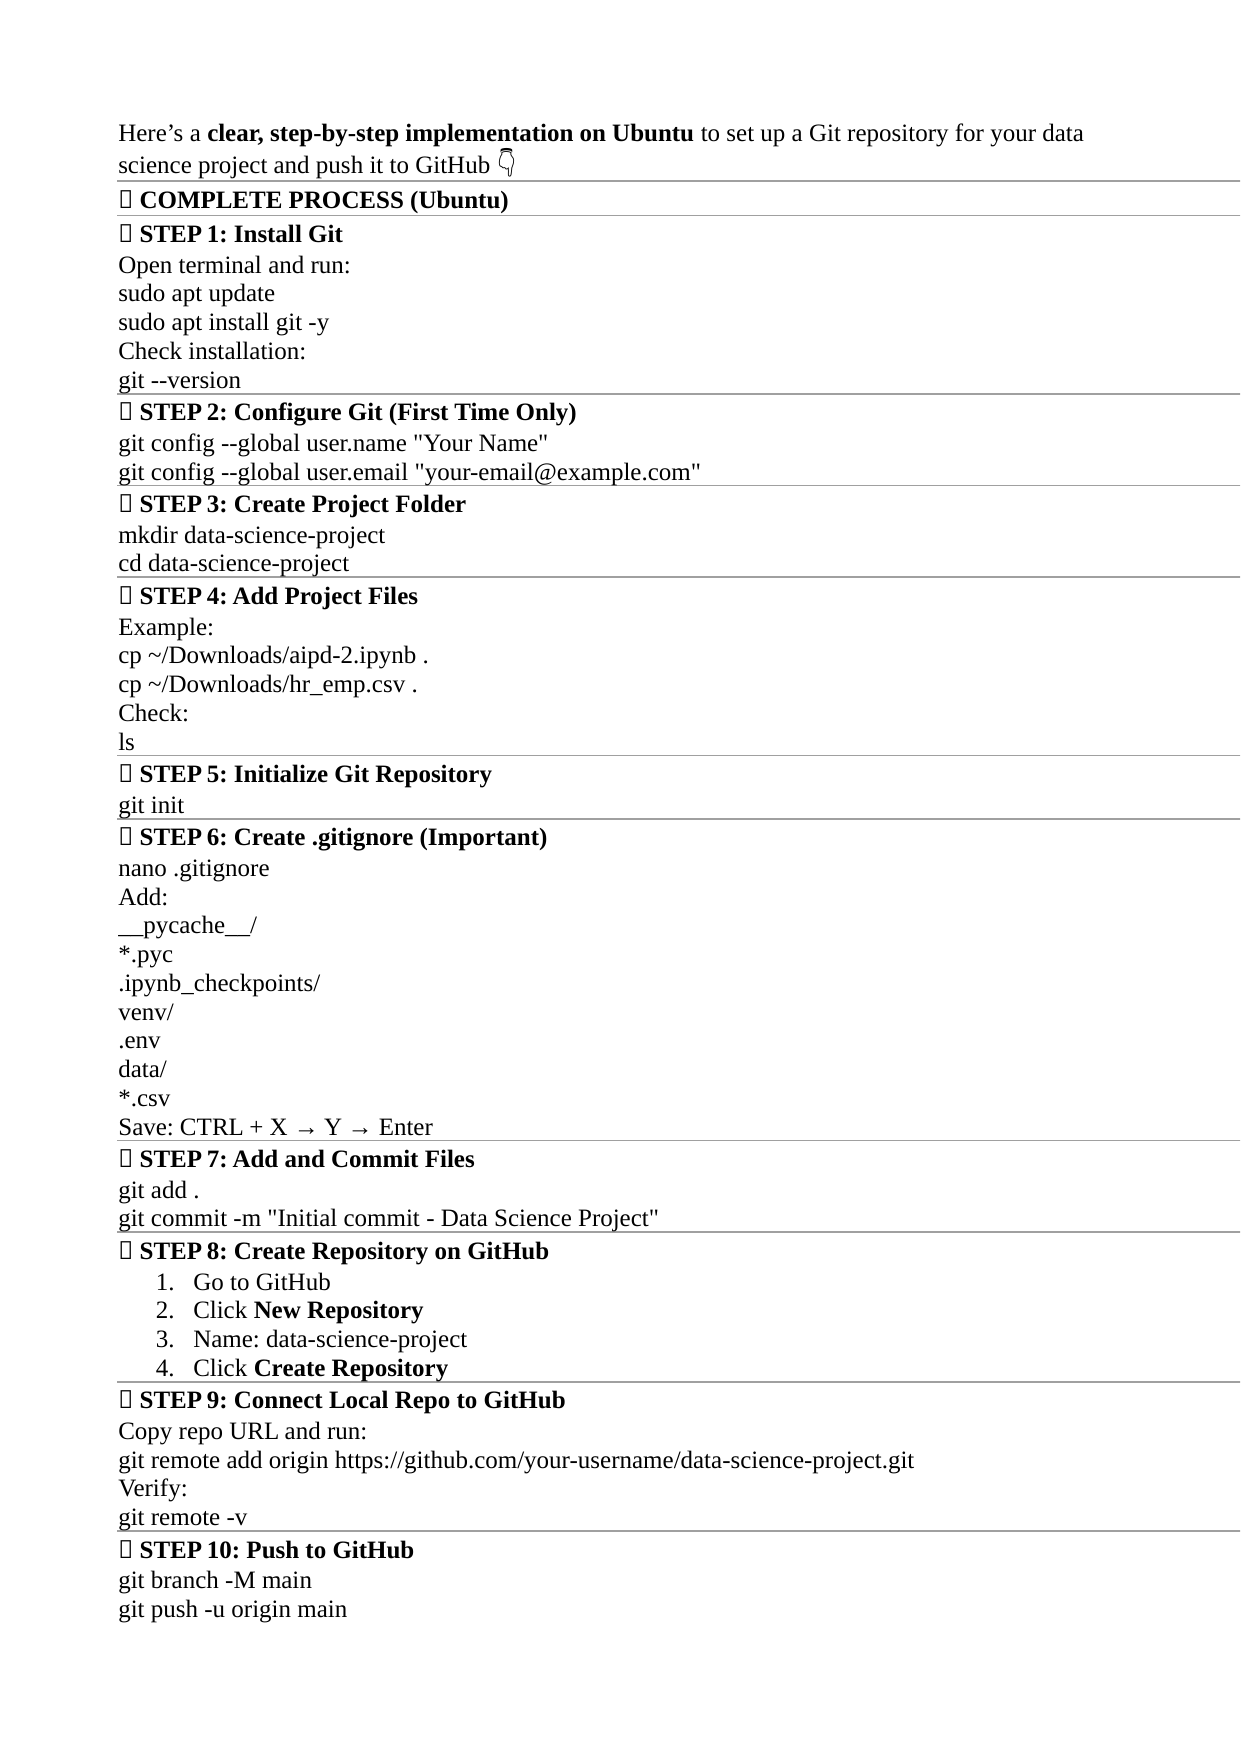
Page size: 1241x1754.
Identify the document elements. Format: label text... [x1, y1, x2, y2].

text git remote -v [118, 1502, 1122, 1530]
list Click New Repository [156, 1295, 1122, 1324]
text Open terminal and run: [118, 250, 1122, 278]
text git add . [118, 1175, 1122, 1203]
list Name: data-science-project [156, 1324, 1122, 1353]
text 🔹 STEP 10: Push to GitHub [118, 1532, 1122, 1565]
text git remote add origin https://github.com/your-username/data-science-project.git [118, 1445, 1122, 1473]
text git commit -m "Initial commit - Data Science Project" [118, 1203, 1122, 1231]
text 🚀 COMPLETE PROCESS (Ubuntu) [118, 182, 1122, 215]
text *.csv [118, 1083, 1122, 1112]
text 🔹 STEP 6: Create .gitignore (Important) [118, 820, 1122, 853]
text 🔹 STEP 9: Connect Local Repo to GitHub [118, 1383, 1122, 1416]
text sudo apt update [118, 278, 1122, 307]
text git --version [118, 365, 1122, 393]
text mkdir data-science-project [118, 520, 1122, 548]
text ls [118, 727, 1122, 755]
text 🔹 STEP 8: Create Repository on GitHub [118, 1233, 1122, 1267]
text Here’s a clear, step-by-step implementation on Ubuntu to set up a Git repository for your data science project and push it to GitHub 👇 [118, 118, 1122, 180]
text 🔹 STEP 1: Install Git [118, 216, 1122, 250]
text nano .gitignore [118, 853, 1122, 882]
text git config --global user.name "Your Name" [118, 428, 1122, 457]
text 🔹 STEP 4: Add Project Files [118, 578, 1122, 612]
text __pycache__/ [118, 910, 1122, 939]
text data/ [118, 1054, 1122, 1083]
text cd data-science-project [118, 548, 1122, 576]
text Verify: [118, 1473, 1122, 1502]
list Go to GitHub [156, 1267, 1122, 1295]
text 🔹 STEP 2: Configure Git (First Time Only) [118, 395, 1122, 428]
text git init [118, 790, 1122, 818]
text 🔹 STEP 3: Create Project Folder [118, 486, 1122, 520]
text venv/ [118, 997, 1122, 1025]
text git branch -M main [118, 1565, 1122, 1594]
text Add: [118, 882, 1122, 910]
text .ipynb_checkpoints/ [118, 968, 1122, 997]
text sudo apt install git -y [118, 307, 1122, 336]
text Save: CTRL + X → Y → Enter [118, 1112, 1122, 1140]
text .env [118, 1025, 1122, 1054]
text git push -u origin main [118, 1594, 1122, 1623]
text Check: [118, 698, 1122, 727]
text 🔹 STEP 7: Add and Commit Files [118, 1141, 1122, 1175]
text git config --global user.email "your-email@example.com" [118, 457, 1122, 485]
text *.pyc [118, 939, 1122, 968]
list Click Create Repository [156, 1353, 1122, 1381]
text Example: [118, 612, 1122, 640]
text 🔹 STEP 5: Initialize Git Repository [118, 756, 1122, 790]
text cp ~/Downloads/hr_emp.csv . [118, 669, 1122, 698]
text cp ~/Downloads/aipd-2.ipynb . [118, 640, 1122, 669]
text Check installation: [118, 336, 1122, 365]
text Copy repo URL and run: [118, 1416, 1122, 1445]
